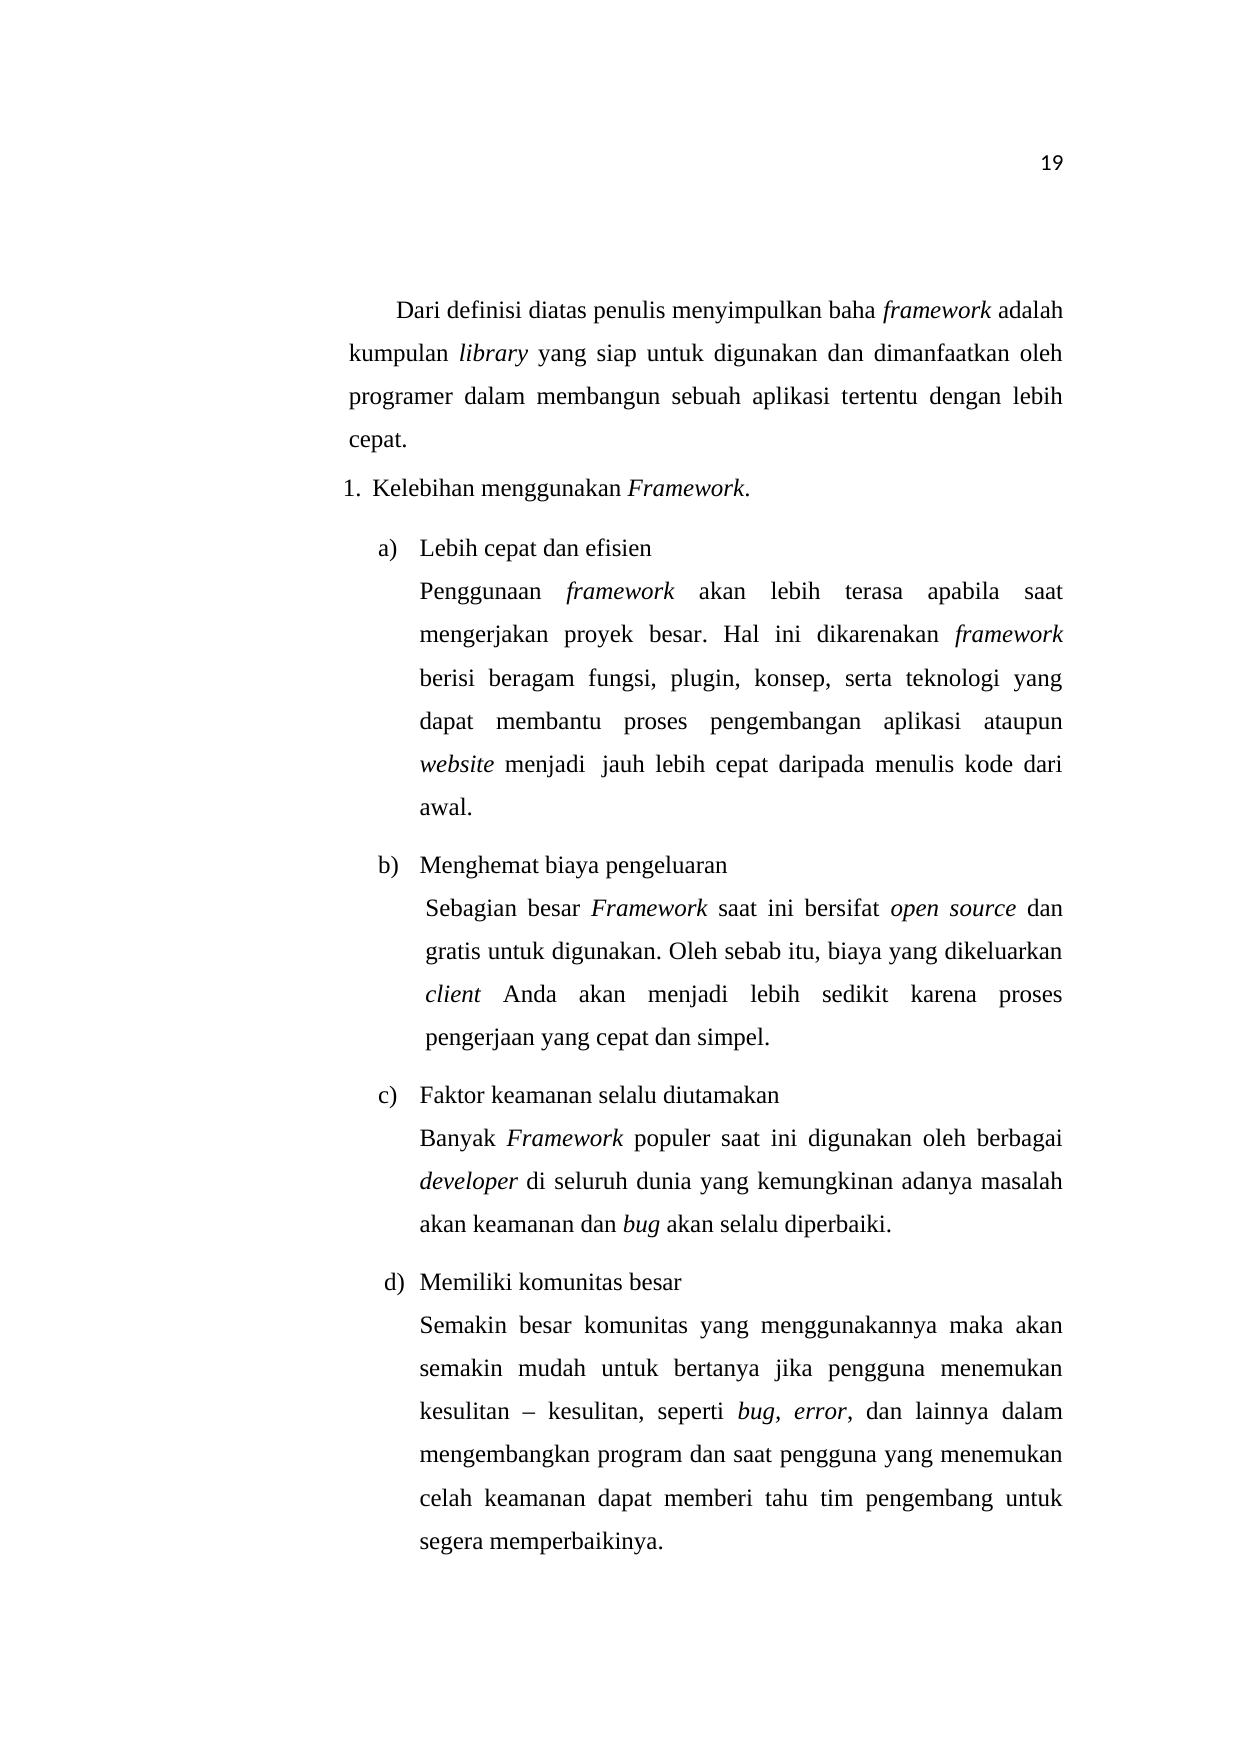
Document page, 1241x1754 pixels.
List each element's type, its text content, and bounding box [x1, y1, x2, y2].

list Semakin besar komunitas yang menggunakannya maka akan semakin mudah untuk bertanya jika pengguna menemukan kesulitan – kesulitan, seperti bug, error, dan lainnya dalam mengembangkan program dan saat pengguna yang menemukan celah keamanan dapat memberi tahu tim pengembang untuk segera memperbaikinya. [413, 1310, 1063, 1554]
list Memiliki komunitas besar [384, 1267, 1063, 1296]
text Dari definisi diatas penulis menyimpulkan baha framework adalah kumpulan library yang siap untuk digunakan dan dimanfaatkan oleh programer dalam membangun sebuah aplikasi tertentu dengan lebih cepat. [348, 295, 1063, 453]
list Menghemat biaya pengeluaran [378, 850, 1063, 878]
list Lebih cepat dan efisien [378, 533, 1063, 562]
list Faktor keamanan selalu diutamakan [378, 1080, 1063, 1109]
list Kelebihan menggunakan Framework. [343, 473, 1063, 502]
list Sebagian besar Framework saat ini bersifat open source dan gratis untuk digunakan. Oleh sebab itu, biaya yang dikeluarkan client Anda akan menjadi lebih sedikit karena proses pengerjaan yang cepat dan simpel. [419, 893, 1063, 1051]
list Banyak Framework populer saat ini digunakan oleh berbagai developer di seluruh dunia yang kemungkinan adanya masalah akan keamanan dan bug akan selalu diperbaiki. [413, 1123, 1063, 1238]
list Penggunaan framework akan lebih terasa apabila saat mengerjakan proyek besar. Hal ini dikarenakan framework berisi beragam fungsi, plugin, konsep, serta teknologi yang dapat membantu proses pengembangan aplikasi ataupun website menjadi jauh lebih cepat daripada menulis kode dari awal. [419, 576, 1063, 821]
